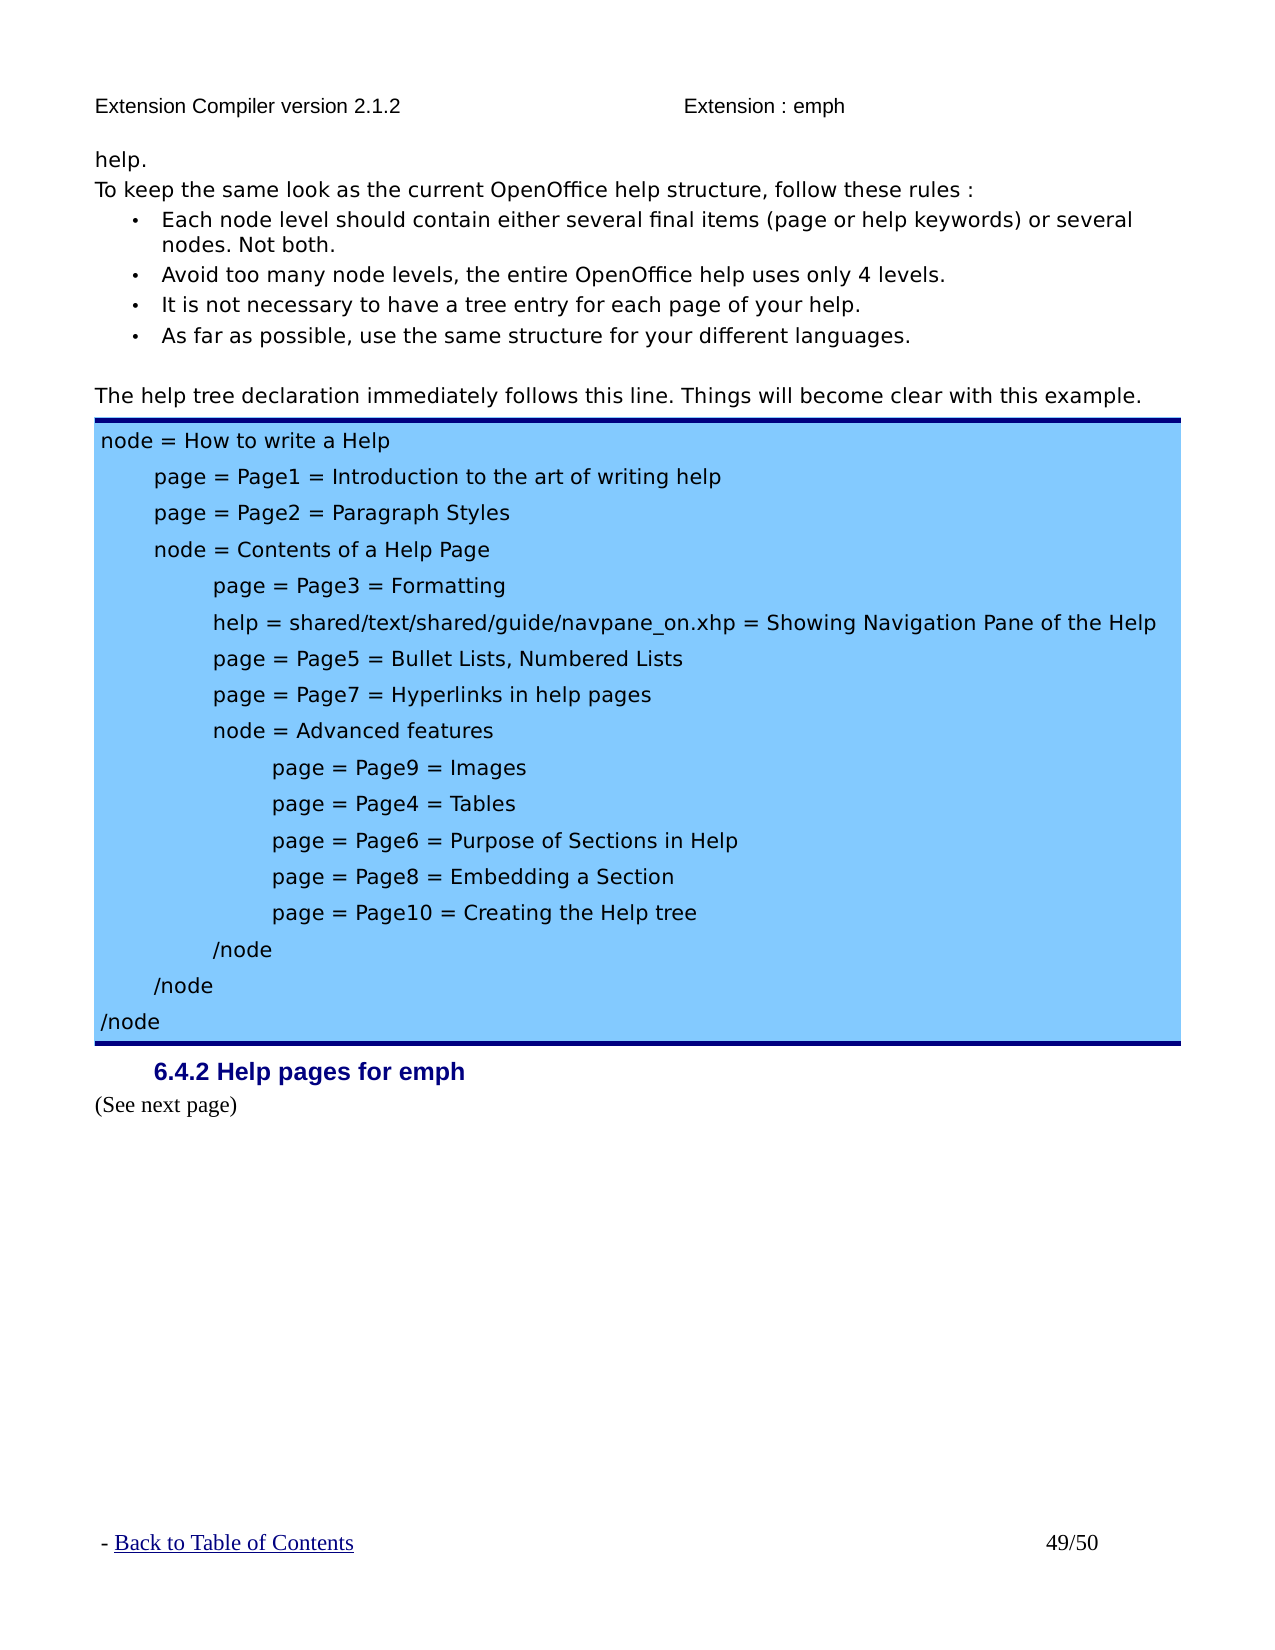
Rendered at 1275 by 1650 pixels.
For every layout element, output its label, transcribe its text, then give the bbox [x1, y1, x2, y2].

list As far as possible, use the same structure for your different languages. [132, 323, 1181, 348]
text node = Advanced features [94, 708, 1181, 744]
text /node [94, 999, 1181, 1046]
text page = Page10 = Creating the Help tree [94, 890, 1181, 926]
text page = Page8 = Embedding a Section [94, 854, 1181, 889]
text page = Page3 = Formatting [94, 563, 1181, 598]
list It is not necessary to have a tree entry for each page of your help. [132, 293, 1181, 318]
text page = Page1 = Introduction to the art of writing help [94, 454, 1181, 489]
subtitle Help pages for emph [153, 1058, 1181, 1086]
list Avoid too many node levels, the entire OpenOffice help uses only 4 levels. [132, 263, 1181, 287]
text node = Contents of a Help Page [94, 527, 1181, 562]
text The help tree declaration immediately follows this line. Things will become clear with this example. [94, 384, 1181, 409]
text help = shared/text/shared/guide/navpane_on.xhp = Showing Navigation Pane of the Help [94, 599, 1181, 635]
text page = Page6 = Purpose of Sections in Help [94, 817, 1181, 853]
text help. [94, 147, 1181, 172]
text (See next page) [94, 1092, 1181, 1117]
text To keep the same look as the current OpenOffice help structure, follow these rules : [94, 178, 1181, 202]
text /node [94, 926, 1181, 962]
text node = How to write a Help [94, 419, 1181, 453]
text page = Page9 = Images [94, 745, 1181, 780]
text page = Page4 = Tables [94, 781, 1181, 817]
text /node [94, 963, 1181, 998]
text page = Page2 = Paragraph Styles [94, 490, 1181, 526]
text page = Page7 = Hyperlinks in help pages [94, 672, 1181, 708]
text page = Page5 = Bullet Lists, Numbered Lists [94, 636, 1181, 671]
list Each node level should contain either several final items (page or help keywords) or several nodes. Not both. [132, 208, 1181, 257]
